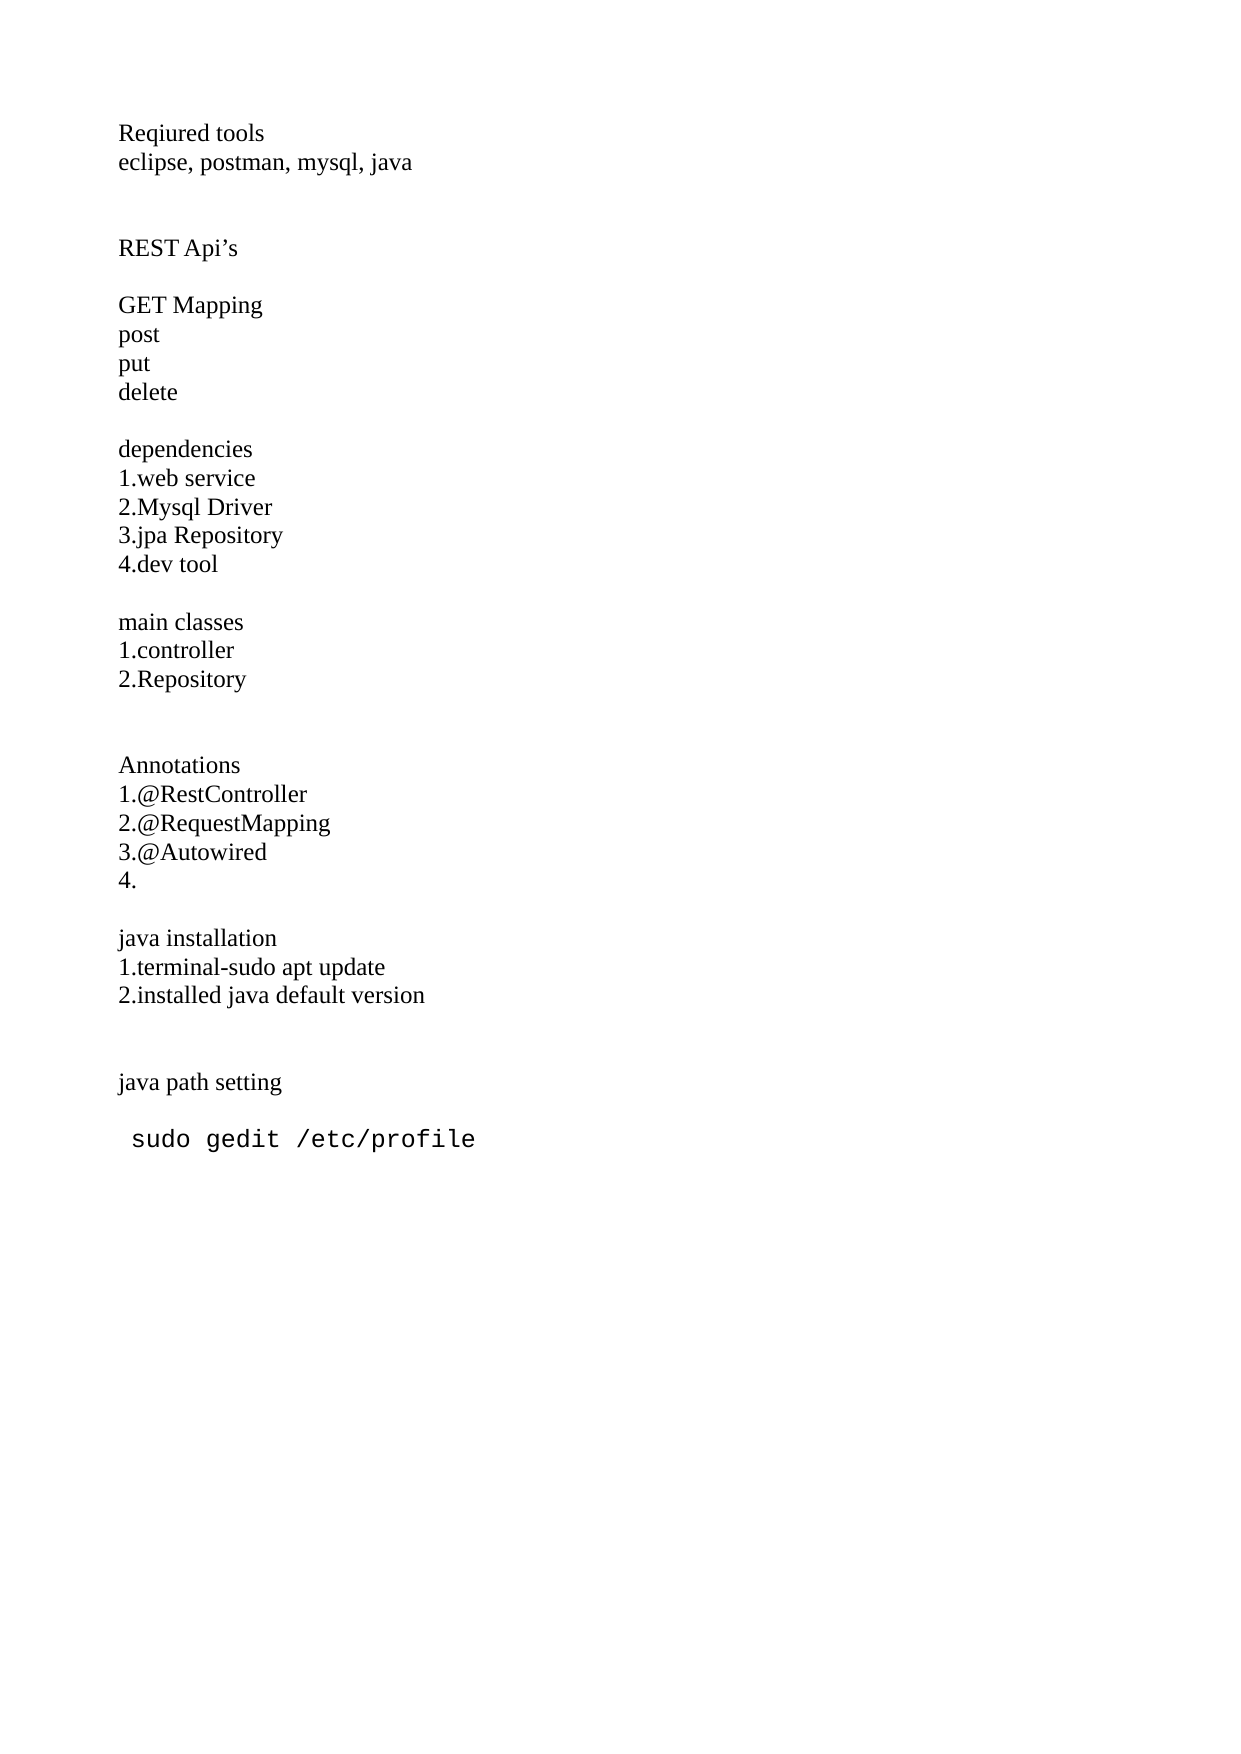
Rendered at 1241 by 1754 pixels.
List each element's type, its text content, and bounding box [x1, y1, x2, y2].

text delete [118, 377, 1122, 406]
text GET Mapping [118, 291, 1122, 319]
text 2.Repository [118, 664, 1122, 693]
text 2.@RequestMapping [118, 808, 1122, 837]
text 2.Mysql Driver [118, 492, 1122, 521]
text 3.jpa Repository [118, 521, 1122, 549]
text main classes [118, 607, 1122, 636]
text 1.@RestController [118, 779, 1122, 808]
text eclipse, postman, mysql, java [118, 147, 1122, 176]
text 4. [118, 866, 1122, 894]
text java installation 1.terminal-sudo apt update [118, 923, 1122, 981]
text 1.controller [118, 636, 1122, 664]
text 4.dev tool [118, 549, 1122, 578]
text sudo gedit /etc/profile [118, 1124, 1122, 1155]
text dependencies [118, 434, 1122, 463]
text Annotations [118, 751, 1122, 779]
text 3.@Autowired [118, 837, 1122, 866]
text 1.web service [118, 463, 1122, 492]
text java path setting [118, 1067, 1122, 1096]
text 2.installed java default version [118, 981, 1122, 1009]
text REST Api’s [118, 233, 1122, 262]
text post [118, 319, 1122, 348]
text put [118, 348, 1122, 377]
text Reqiured tools [118, 118, 1122, 147]
